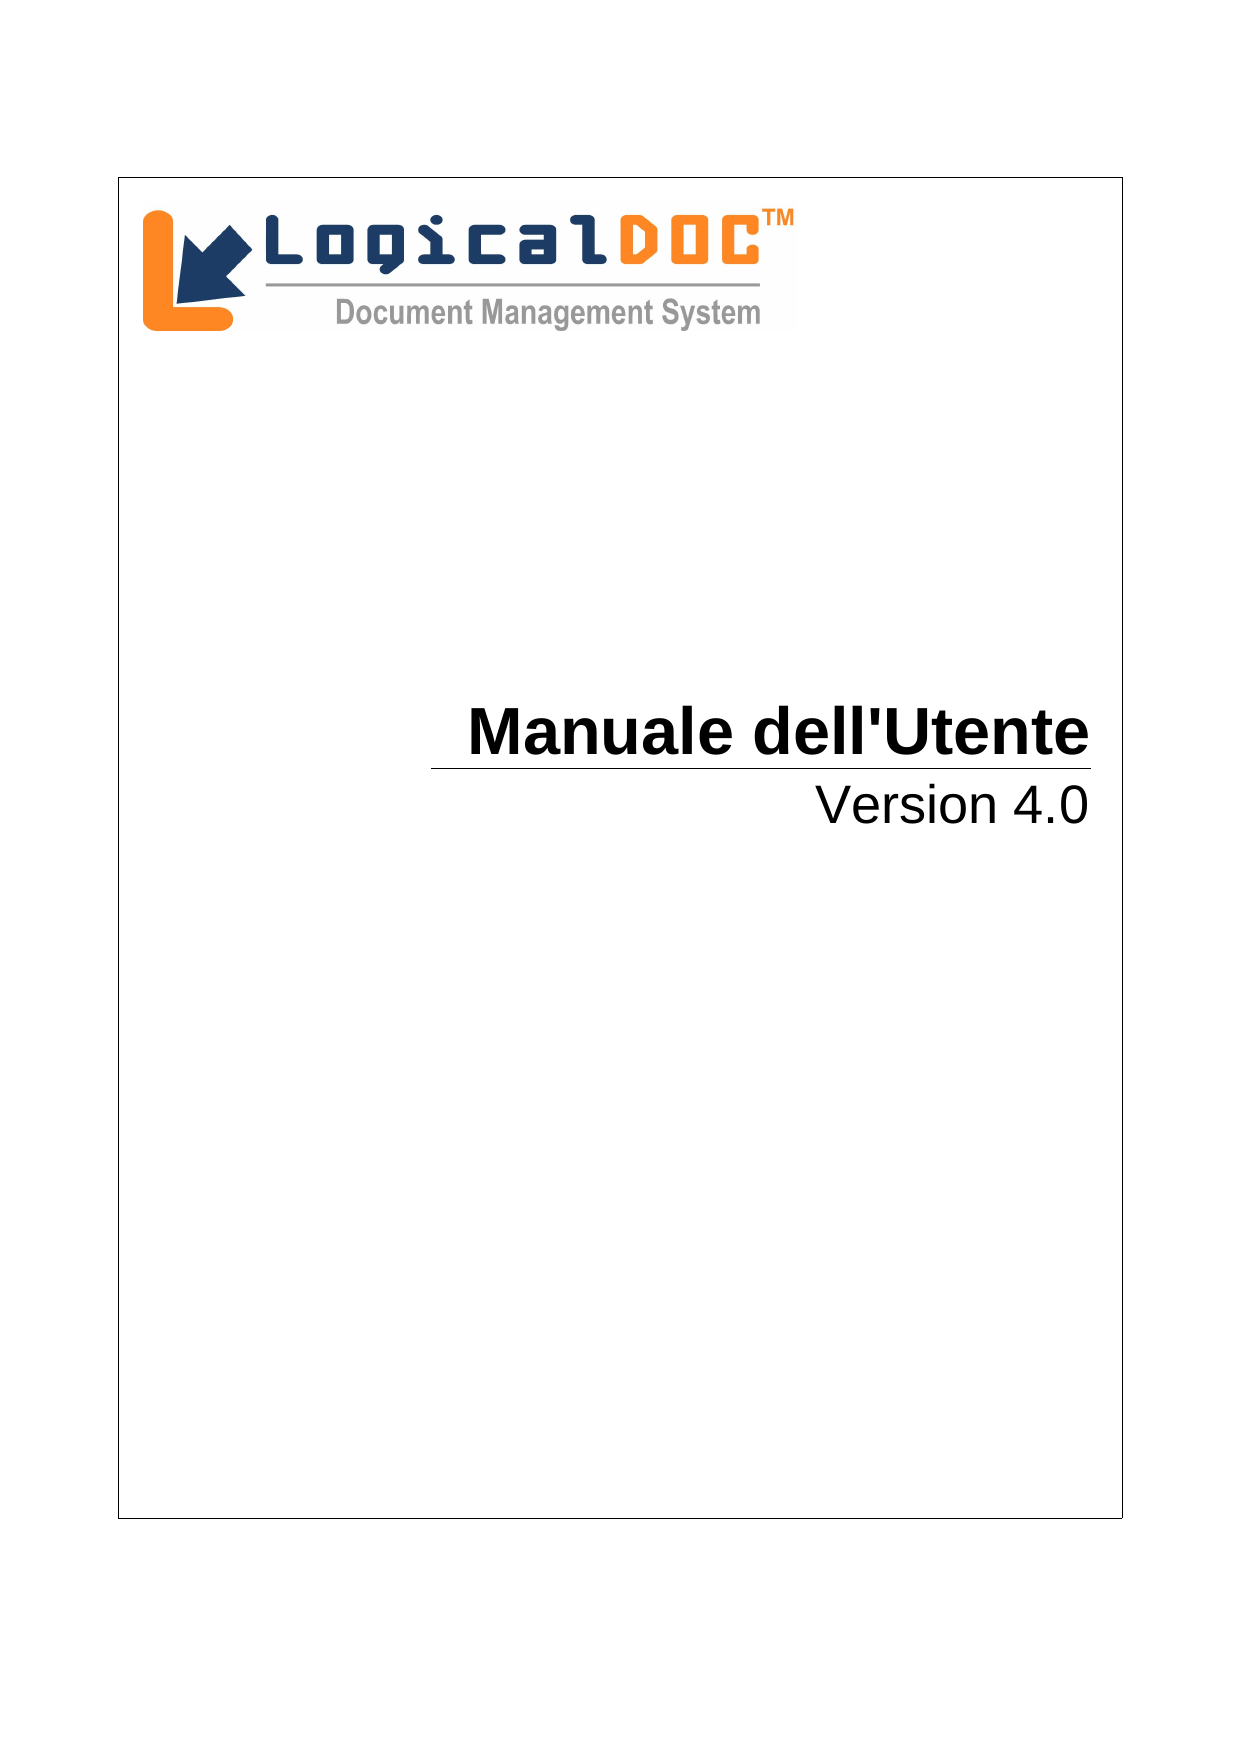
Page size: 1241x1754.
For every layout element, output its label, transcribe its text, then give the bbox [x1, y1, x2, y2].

picture [143, 202, 797, 331]
title Manuale dell'Utente [431, 694, 1091, 768]
text Version 4.0 [122, 774, 1089, 895]
